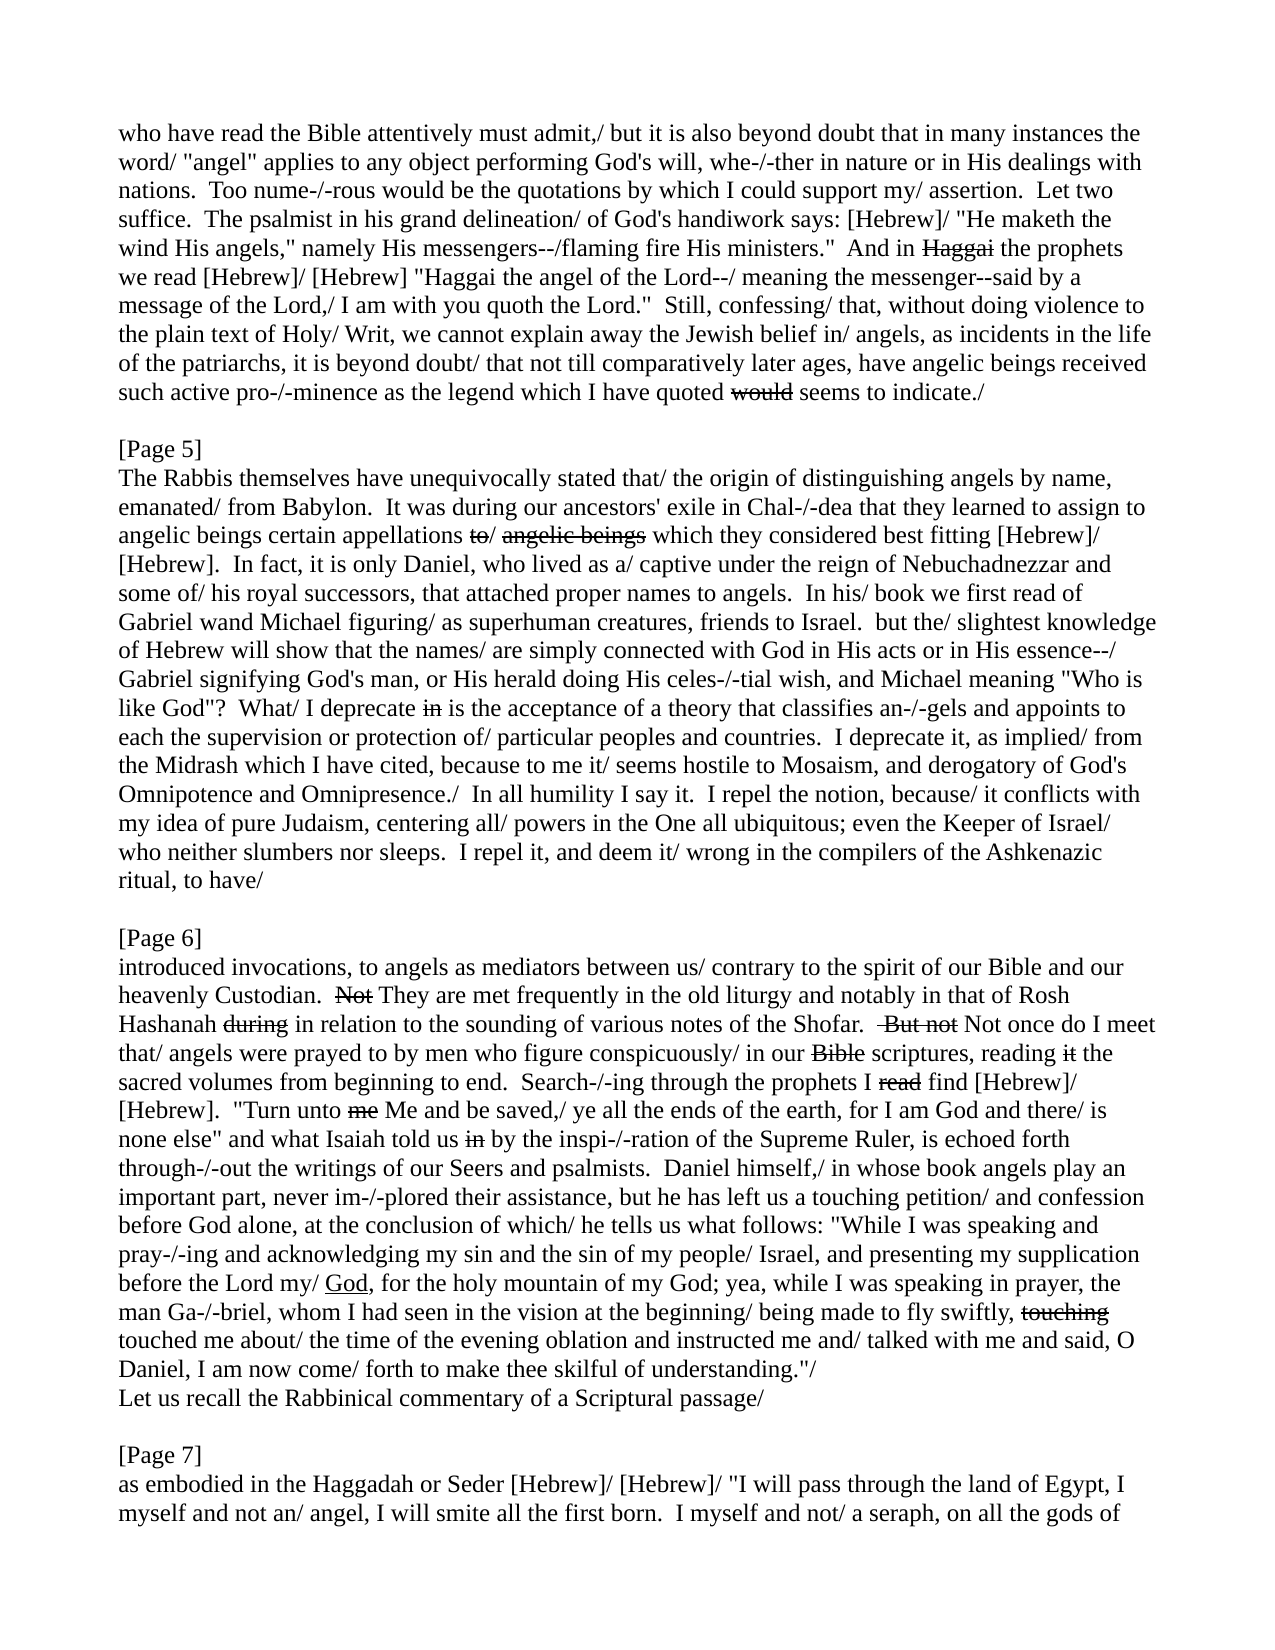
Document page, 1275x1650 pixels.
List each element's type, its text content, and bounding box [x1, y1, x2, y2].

text who have read the Bible attentively must admit,/ but it is also beyond doubt that in many instances the word/ "angel" applies to any object performing God's will, whe-/-ther in nature or in His dealings with nations. Too nume-/-rous would be the quotations by which I could support my/ assertion. Let two suffice. The psalmist in his grand delineation/ of God's handiwork says: [Hebrew]/ "He maketh the wind His angels," namely His messengers--/flaming fire His ministers." And in Haggai the prophets we read [Hebrew]/ [Hebrew] "Haggai the angel of the Lord--/ meaning the messenger--said by a message of the Lord,/ I am with you quoth the Lord." Still, confessing/ that, without doing violence to the plain text of Holy/ Writ, we cannot explain away the Jewish belief in/ angels, as incidents in the life of the patriarchs, it is beyond doubt/ that not till comparatively later ages, have angelic beings received such active pro-/-minence as the legend which I have quoted would seems to indicate./ [118, 118, 1157, 406]
text [Page 6] [118, 923, 1157, 952]
text introduced invocations, to angels as mediators between us/ contrary to the spirit of our Bible and our heavenly Custodian. Not They are met frequently in the old liturgy and notably in that of Rosh Hashanah during in relation to the sounding of various notes of the Shofar. But not Not once do I meet that/ angels were prayed to by men who figure conspicuously/ in our Bible scriptures, reading it the sacred volumes from beginning to end. Search-/-ing through the prophets I read find [Hebrew]/ [Hebrew]. "Turn unto me Me and be saved,/ ye all the ends of the earth, for I am God and there/ is none else" and what Isaiah told us in by the inspi-/-ration of the Supreme Ruler, is echoed forth through-/-out the writings of our Seers and psalmists. Daniel himself,/ in whose book angels play an important part, never im-/-plored their assistance, but he has left us a touching petition/ and confession before God alone, at the conclusion of which/ he tells us what follows: "While I was speaking and pray-/-ing and acknowledging my sin and the sin of my people/ Israel, and presenting my supplication before the Lord my/ God, for the holy mountain of my God; yea, while I was speaking in prayer, the man Ga-/-briel, whom I had seen in the vision at the beginning/ being made to fly swiftly, touching touched me about/ the time of the evening oblation and instructed me and/ talked with me and said, O Daniel, I am now come/ forth to make thee skilful of understanding."/ [118, 952, 1157, 1383]
text The Rabbis themselves have unequivocally stated that/ the origin of distinguishing angels by name, emanated/ from Babylon. It was during our ancestors' exile in Chal-/-dea that they learned to assign to angelic beings certain appellations to/ angelic beings which they considered best fitting [Hebrew]/ [Hebrew]. In fact, it is only Daniel, who lived as a/ captive under the reign of Nebuchadnezzar and some of/ his royal successors, that attached proper names to angels. In his/ book we first read of Gabriel wand Michael figuring/ as superhuman creatures, friends to Israel. but the/ slightest knowledge of Hebrew will show that the names/ are simply connected with God in His acts or in His essence--/ Gabriel signifying God's man, or His herald doing His celes-/-tial wish, and Michael meaning "Who is like God"? What/ I deprecate in is the acceptance of a theory that classifies an-/-gels and appoints to each the supervision or protection of/ particular peoples and countries. I deprecate it, as implied/ from the Midrash which I have cited, because to me it/ seems hostile to Mosaism, and derogatory of God's Omnipotence and Omnipresence./ In all humility I say it. I repel the notion, because/ it conflicts with my idea of pure Judaism, centering all/ powers in the One all ubiquitous; even the Keeper of Israel/ who neither slumbers nor sleeps. I repel it, and deem it/ wrong in the compilers of the Ashkenazic ritual, to have/ [118, 463, 1157, 894]
text as embodied in the Haggadah or Seder [Hebrew]/ [Hebrew]/ "I will pass through the land of Egypt, I myself and not an/ angel, I will smite all the first born. I myself and not/ a seraph, on all the gods of [118, 1469, 1157, 1527]
text [Page 7] [118, 1441, 1157, 1469]
text [Page 5] [118, 434, 1157, 463]
text Let us recall the Rabbinical commentary of a Scriptural passage/ [118, 1383, 1157, 1412]
